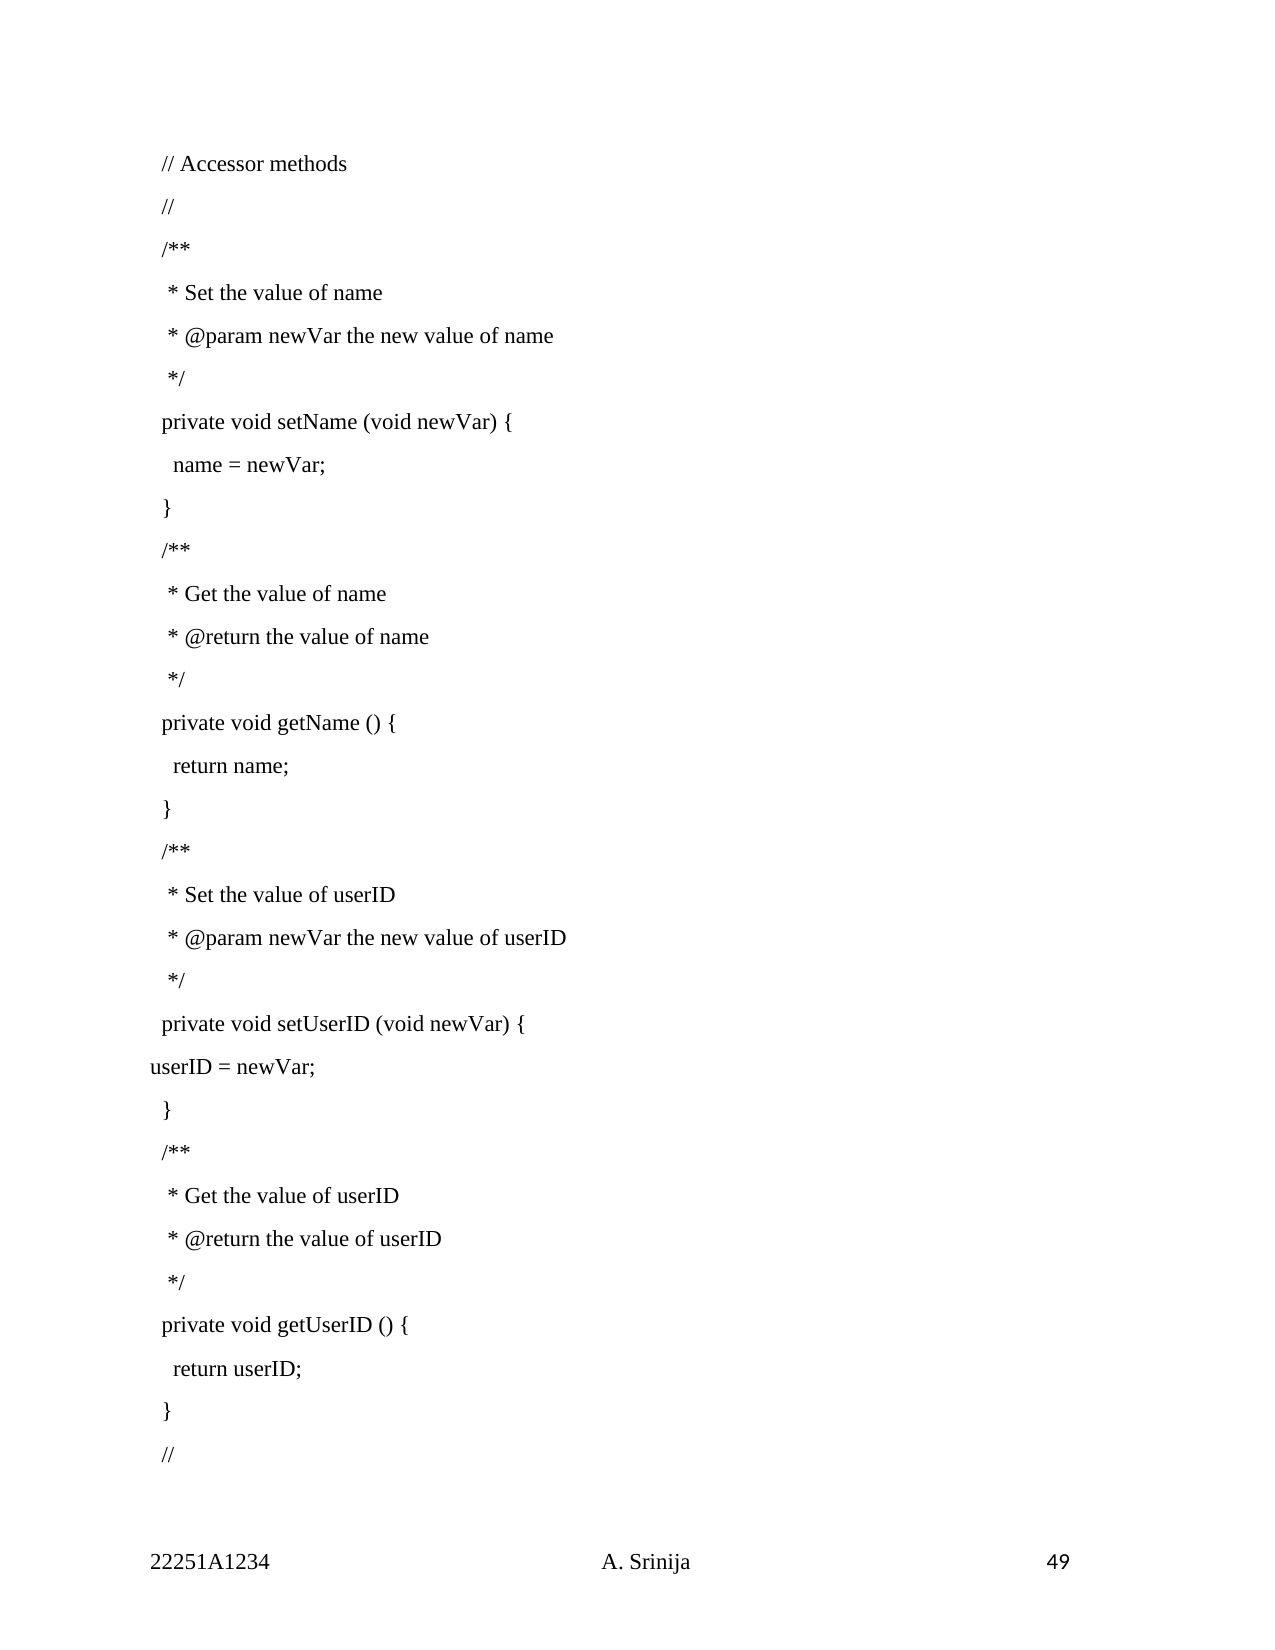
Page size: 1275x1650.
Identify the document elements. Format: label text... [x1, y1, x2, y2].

text /** [150, 236, 1125, 262]
text * @return the value of userID [150, 1226, 1125, 1252]
text /** [150, 1139, 1125, 1166]
text // [150, 1441, 1125, 1467]
text */ [150, 365, 1125, 391]
text /** [150, 537, 1125, 563]
text * Get the value of userID [150, 1182, 1125, 1209]
text /** [150, 838, 1125, 865]
text * Set the value of name [150, 279, 1125, 305]
text } [150, 1096, 1125, 1123]
text return userID; [150, 1354, 1125, 1381]
text name = newVar; [150, 451, 1125, 477]
text private void getName () { [150, 709, 1125, 736]
text private void setUserID (void newVar) { [150, 1010, 1125, 1037]
text * @return the value of name [150, 623, 1125, 649]
text */ [150, 666, 1125, 693]
text * @param newVar the new value of userID [150, 924, 1125, 951]
text return name; [150, 752, 1125, 779]
text } [150, 795, 1125, 822]
text private void setName (void newVar) { [150, 408, 1125, 434]
text // [150, 193, 1125, 219]
text */ [150, 1268, 1125, 1295]
text * @param newVar the new value of name [150, 322, 1125, 348]
text */ [150, 967, 1125, 994]
text private void getUserID () { [150, 1312, 1125, 1338]
text } [150, 1398, 1125, 1424]
text userID = newVar; [150, 1053, 1125, 1080]
text } [150, 494, 1125, 521]
text // Accessor methods [150, 150, 1125, 176]
text * Set the value of userID [150, 881, 1125, 908]
text * Get the value of name [150, 580, 1125, 607]
